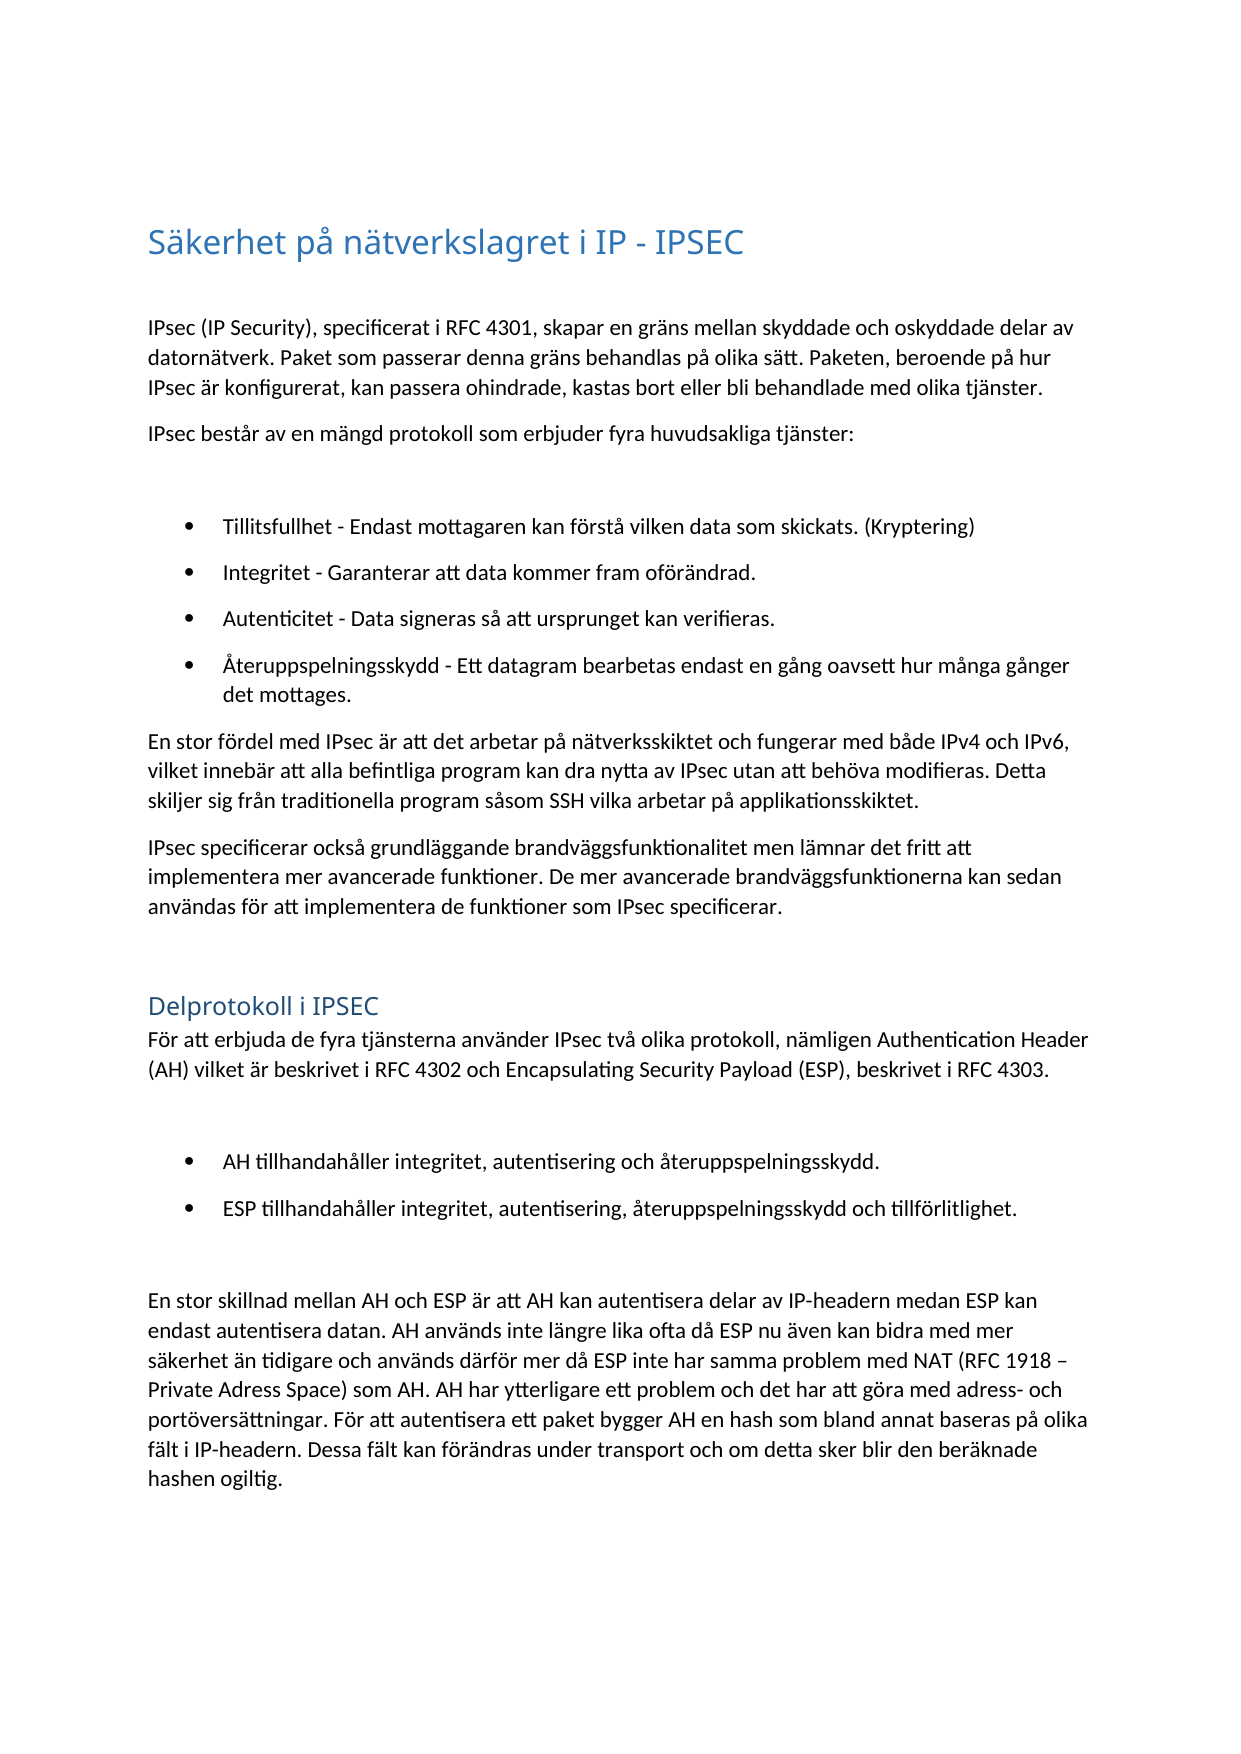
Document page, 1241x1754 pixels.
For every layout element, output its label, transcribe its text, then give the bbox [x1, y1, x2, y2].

subtitle Delprotokoll i IPSEC [148, 989, 1093, 1023]
list AH tillhandahåller integritet, autentisering och återuppspelningsskydd. [185, 1147, 1093, 1175]
text En stor skillnad mellan AH och ESP är att AH kan autentisera delar av IP-headern medan ESP kan endast autentisera datan. AH används inte längre lika ofta då ESP nu även kan bidra med mer säkerhet än tidigare och används därför mer då ESP inte har samma problem med NAT (RFC 1918 – Private Adress Space) som AH. AH har ytterligare ett problem och det har att göra med adress- och portöversättningar. För att autentisera ett paket bygger AH en hash som bland annat baseras på olika fält i IP-headern. Dessa fält kan förändras under transport och om detta sker blir den beräknade hashen ogiltig. [148, 1286, 1093, 1493]
text IPsec består av en mängd protokoll som erbjuder fyra huvudsakliga tjänster: [148, 419, 1093, 447]
list Autenticitet - Data signeras så att ursprunget kan verifieras. [185, 604, 1093, 633]
list Återuppspelningsskydd - Ett datagram bearbetas endast en gång oavsett hur många gånger det mottages. [185, 651, 1093, 709]
list Integritet - Garanterar att data kommer fram oförändrad. [185, 558, 1093, 586]
text En stor fördel med IPsec är att det arbetar på nätverksskiktet och fungerar med både IPv4 och IPv6, vilket innebär att alla befintliga program kan dra nytta av IPsec utan att behöva modifieras. Detta skiljer sig från traditionella program såsom SSH vilka arbetar på applikationsskiktet. [148, 727, 1093, 814]
subtitle Säkerhet på nätverkslagret i IP - IPSEC [148, 219, 1093, 264]
text För att erbjuda de fyra tjänsterna använder IPsec två olika protokoll, nämligen Authentication Header (AH) vilket är beskrivet i RFC 4302 och Encapsulating Security Payload (ESP), beskrivet i RFC 4303. [148, 1025, 1093, 1083]
text IPsec (IP Security), specificerat i RFC 4301, skapar en gräns mellan skyddade och oskyddade delar av datornätverk. Paket som passerar denna gräns behandlas på olika sätt. Paketen, beroende på hur IPsec är konfigurerat, kan passera ohindrade, kastas bort eller bli behandlade med olika tjänster. [148, 313, 1093, 401]
list Tillitsfullhet - Endast mottagaren kan förstå vilken data som skickats. (Kryptering) [185, 512, 1093, 540]
list ESP tillhandahåller integritet, autentisering, återuppspelningsskydd och tillförlitlighet. [185, 1194, 1093, 1222]
text IPsec specificerar också grundläggande brandväggsfunktionalitet men lämnar det fritt att implementera mer avancerade funktioner. De mer avancerade brandväggsfunktionerna kan sedan användas för att implementera de funktioner som IPsec specificerar. [148, 833, 1093, 920]
